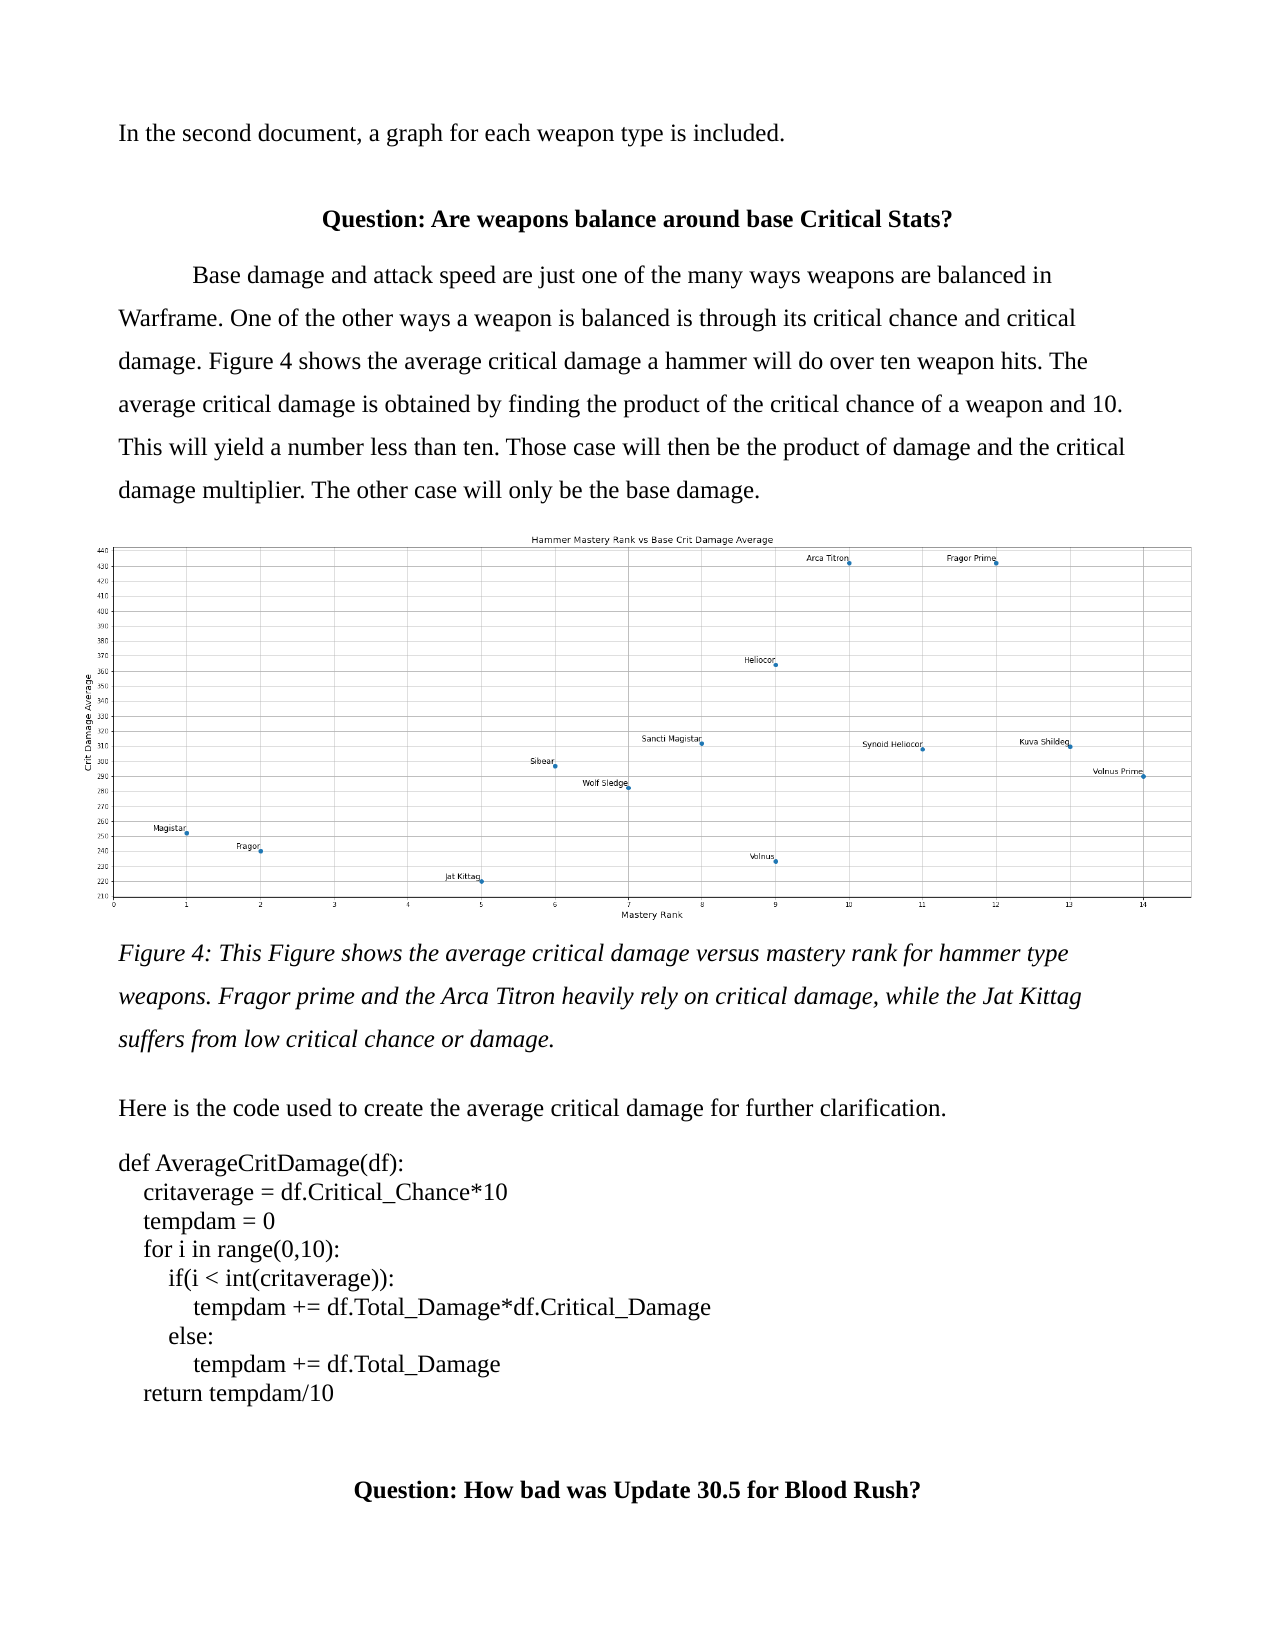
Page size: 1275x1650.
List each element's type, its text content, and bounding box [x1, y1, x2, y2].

picture [80, 531, 1195, 924]
text tempdam = 0 [118, 1206, 1157, 1234]
text Question: How bad was Update 30.5 for Blood Rush? [118, 1475, 1157, 1504]
text In the second document, a graph for each weapon type is included. [118, 118, 1157, 147]
text critaverage = df.Critical_Chance*10 [118, 1177, 1157, 1206]
text Here is the code used to create the average critical damage for further clarification. [118, 1093, 1157, 1121]
text for i in range(0,10): [118, 1234, 1157, 1263]
text tempdam += df.Total_Damage [118, 1349, 1157, 1378]
text Question: Are weapons balance around base Critical Stats? [118, 204, 1157, 233]
text Base damage and attack speed are just one of the many ways weapons are balanced in Warframe. One of the other ways a weapon is balanced is through its critical chance and critical damage. Figure 4 shows the average critical damage a hammer will do over ten weapon hits. The average critical damage is obtained by finding the product of the critical chance of a weapon and 10. This will yield a number less than ten. Those case will then be the product of damage and the critical damage multiplier. The other case will only be the base damage. [118, 260, 1157, 504]
text tempdam += df.Total_Damage*df.Critical_Damage [118, 1292, 1157, 1321]
text else: [118, 1321, 1157, 1349]
text Figure 4: This Figure shows the average critical damage versus mastery rank for hammer type weapons. Fragor prime and the Arca Titron heavily rely on critical damage, while the Jat Kittag suffers from low critical chance or damage. [118, 924, 1157, 1053]
text return tempdam/10 [118, 1378, 1157, 1407]
text if(i < int(critaverage)): [118, 1263, 1157, 1292]
text def AverageCritDamage(df): [118, 1148, 1157, 1177]
